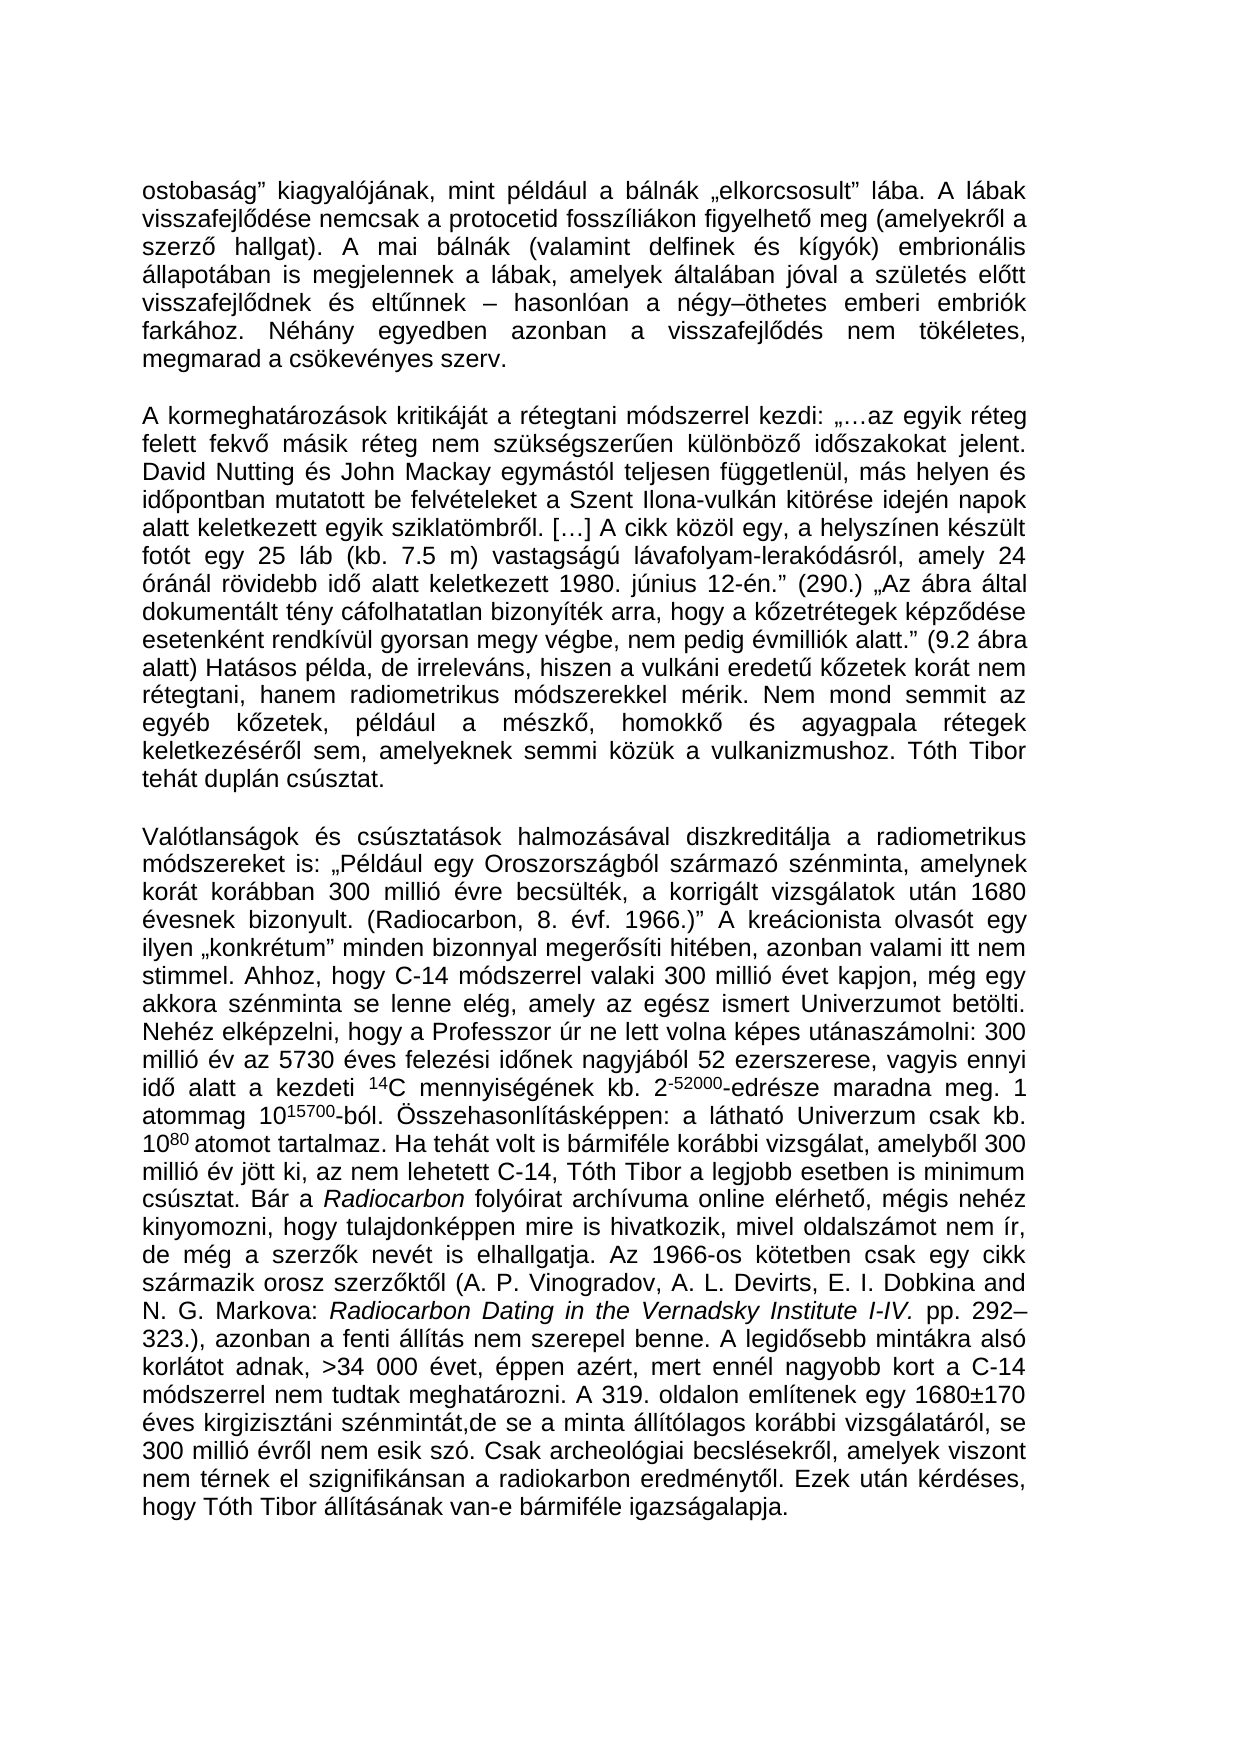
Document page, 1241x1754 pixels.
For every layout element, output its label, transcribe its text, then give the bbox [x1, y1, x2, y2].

text Valótlanságok és csúsztatások halmozásával diszkreditálja a radiometrikus módszereket is: „Például egy Oroszországból származó szénminta, amelynek korát korábban 300 millió évre becsülték, a korrigált vizsgálatok után 1680 évesnek bizonyult. (Radiocarbon, 8. évf. 1966.)” A kreácionista olvasót egy ilyen „konkrétum” minden bizonnyal megerősíti hitében, azonban valami itt nem stimmel. Ahhoz, hogy C-14 módszerrel valaki 300 millió évet kapjon, még egy akkora szénminta se lenne elég, amely az egész ismert Univerzumot betölti. Nehéz elképzelni, hogy a Professzor úr ne lett volna képes utánaszámolni: 300 millió év az 5730 éves felezési időnek nagyjából 52 ezerszerese, vagyis ennyi idő alatt a kezdeti 14C mennyiségének kb. 2-52000-edrésze maradna meg. 1 atommag 1015700-ból. Összehasonlításképpen: a látható Univerzum csak kb. 1080 atomot tartalmaz. Ha tehát volt is bármiféle korábbi vizsgálat, amelyből 300 millió év jött ki, az nem lehetett C-14, Tóth Tibor a legjobb esetben is minimum csúsztat. Bár a Radiocarbon folyóirat archívuma online elérhető, mégis nehéz kinyomozni, hogy tulajdonképpen mire is hivatkozik, mivel oldalszámot nem ír, de még a szerzők nevét is elhallgatja. Az 1966-os kötetben csak egy cikk származik orosz szerzőktől (A. P. Vinogradov, A. L. Devirts, E. I. Dobkina and N. G. Markova: Radiocarbon Dating in the Vernadsky Institute I-IV. pp. 292–323.), azonban a fenti állítás nem szerepel benne. A legidősebb mintákra alsó korlátot adnak, >34 000 évet, éppen azért, mert ennél nagyobb kort a C-14 módszerrel nem tudtak meghatározni. A 319. oldalon említenek egy 1680±170 éves kirgizisztáni szénmintát,de se a minta állítólagos korábbi vizsgálatáról, se 300 millió évről nem esik szó. Csak archeológiai becslésekről, amelyek viszont nem térnek el szignifikánsan a radiokarbon eredménytől. Ezek után kérdéses, hogy Tóth Tibor állításának van-e bármiféle igazságalapja. [142, 822, 1027, 1520]
text ostobaság” kiagyalójának, mint például a bálnák „elkorcsosult” lába. A lábak visszafejlődése nemcsak a protocetid fosszíliákon figyelhető meg (amelyekről a szerző hallgat). A mai bálnák (valamint delfinek és kígyók) embrionális állapotában is megjelennek a lábak, amelyek általában jóval a születés előtt visszafejlődnek és eltűnnek – hasonlóan a négy–öthetes emberi embriók farkához. Néhány egyedben azonban a visszafejlődés nem tökéletes, megmarad a csökevényes szerv. [142, 177, 1027, 373]
text A kormeghatározások kritikáját a rétegtani módszerrel kezdi: „…az egyik réteg felett fekvő másik réteg nem szükségszerűen különböző időszakokat jelent. David Nutting és John Mackay egymástól teljesen függetlenül, más helyen és időpontban mutatott be felvételeket a Szent Ilona-vulkán kitörése idején napok alatt keletkezett egyik sziklatömbről. […] A cikk közöl egy, a helyszínen készült fotót egy 25 láb (kb. 7.5 m) vastagságú lávafolyam-lerakódásról, amely 24 óránál rövidebb idő alatt keletkezett 1980. június 12-én.” (290.) „Az ábra által dokumentált tény cáfolhatatlan bizonyíték arra, hogy a kőzetrétegek képződése esetenként rendkívül gyorsan megy végbe, nem pedig évmilliók alatt.” (9.2 ábra alatt) Hatásos példa, de irreleváns, hiszen a vulkáni eredetű kőzetek korát nem rétegtani, hanem radiometrikus módszerekkel mérik. Nem mond semmit az egyéb kőzetek, például a mészkő, homokkő és agyagpala rétegek keletkezéséről sem, amelyeknek semmi közük a vulkanizmushoz. Tóth Tibor tehát duplán csúsztat. [142, 402, 1027, 793]
